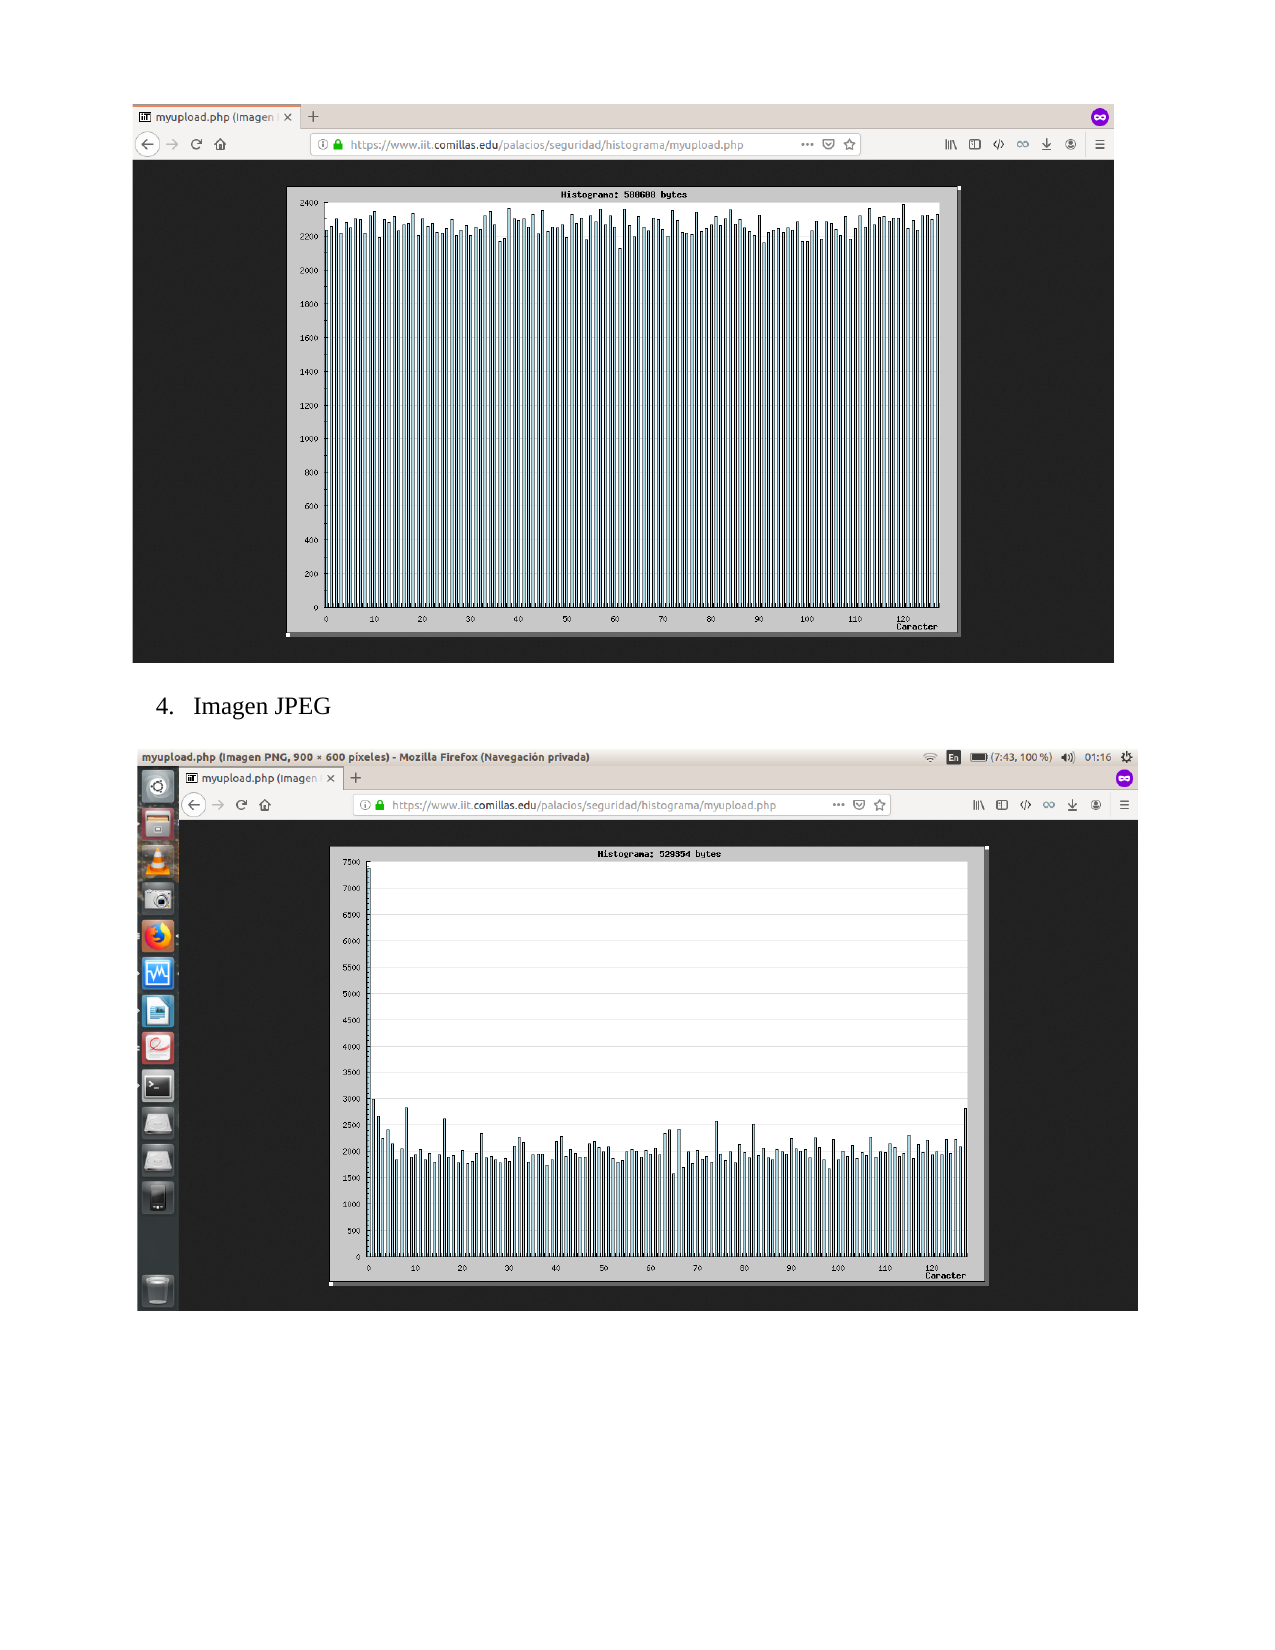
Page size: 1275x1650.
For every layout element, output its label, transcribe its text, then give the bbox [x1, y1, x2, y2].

picture [132, 104, 1114, 663]
picture [137, 748, 1138, 1311]
list Imagen JPEG [156, 691, 1157, 720]
